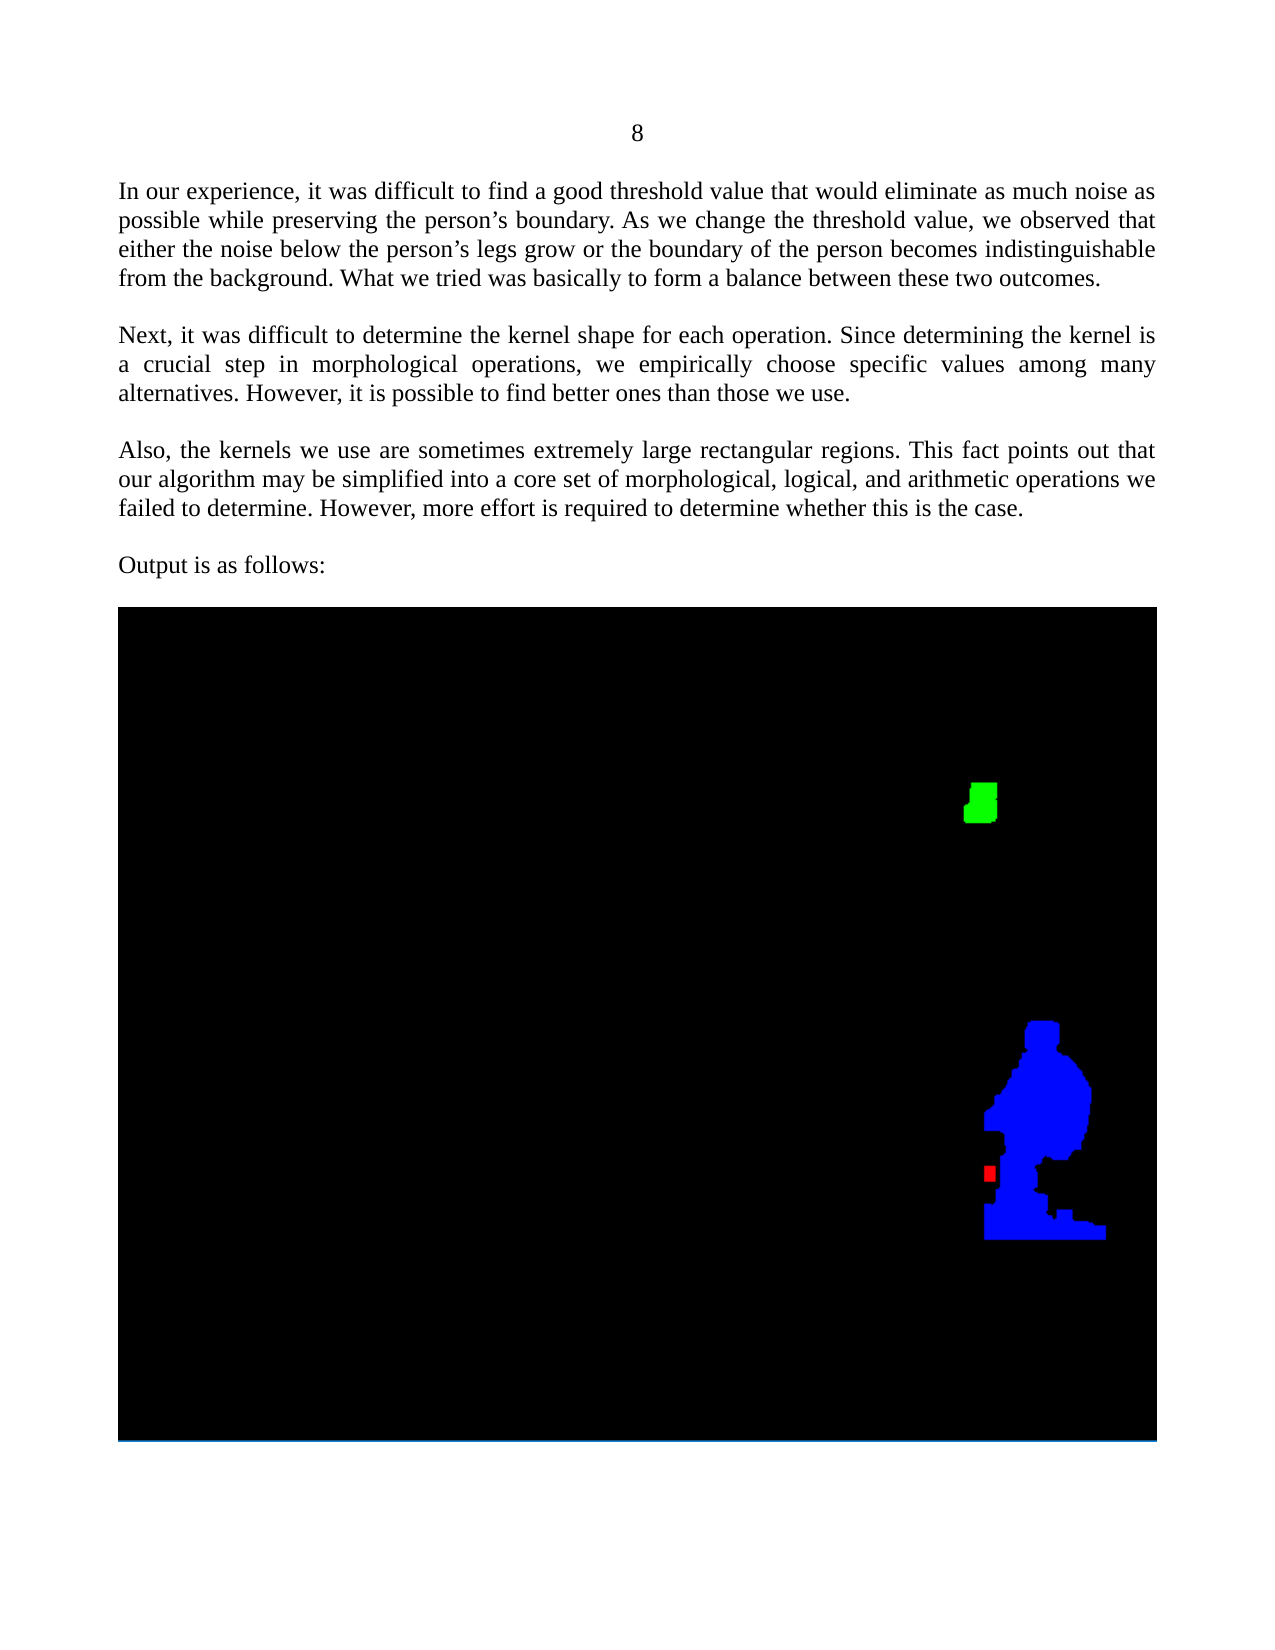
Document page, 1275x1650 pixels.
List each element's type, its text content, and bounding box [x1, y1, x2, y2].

text In our experience, it was difficult to find a good threshold value that would eliminate as much noise as possible while preserving the person’s boundary. As we change the threshold value, we observed that either the noise below the person’s legs grow or the boundary of the person becomes indistinguishable from the background. What we tried was basically to form a balance between these two outcomes. [118, 176, 1157, 291]
picture [118, 607, 1157, 1442]
text Also, the kernels we use are sometimes extremely large rectangular regions. This fact points out that our algorithm may be simplified into a core set of morphological, logical, and arithmetic operations we failed to determine. However, more effort is required to determine whether this is the case. [118, 435, 1157, 521]
text Next, it was difficult to determine the kernel shape for each operation. Since determining the kernel is a crucial step in morphological operations, we empirically choose specific values among many alternatives. However, it is possible to find better ones than those we use. [118, 320, 1157, 406]
text Output is as follows: [118, 550, 1157, 579]
